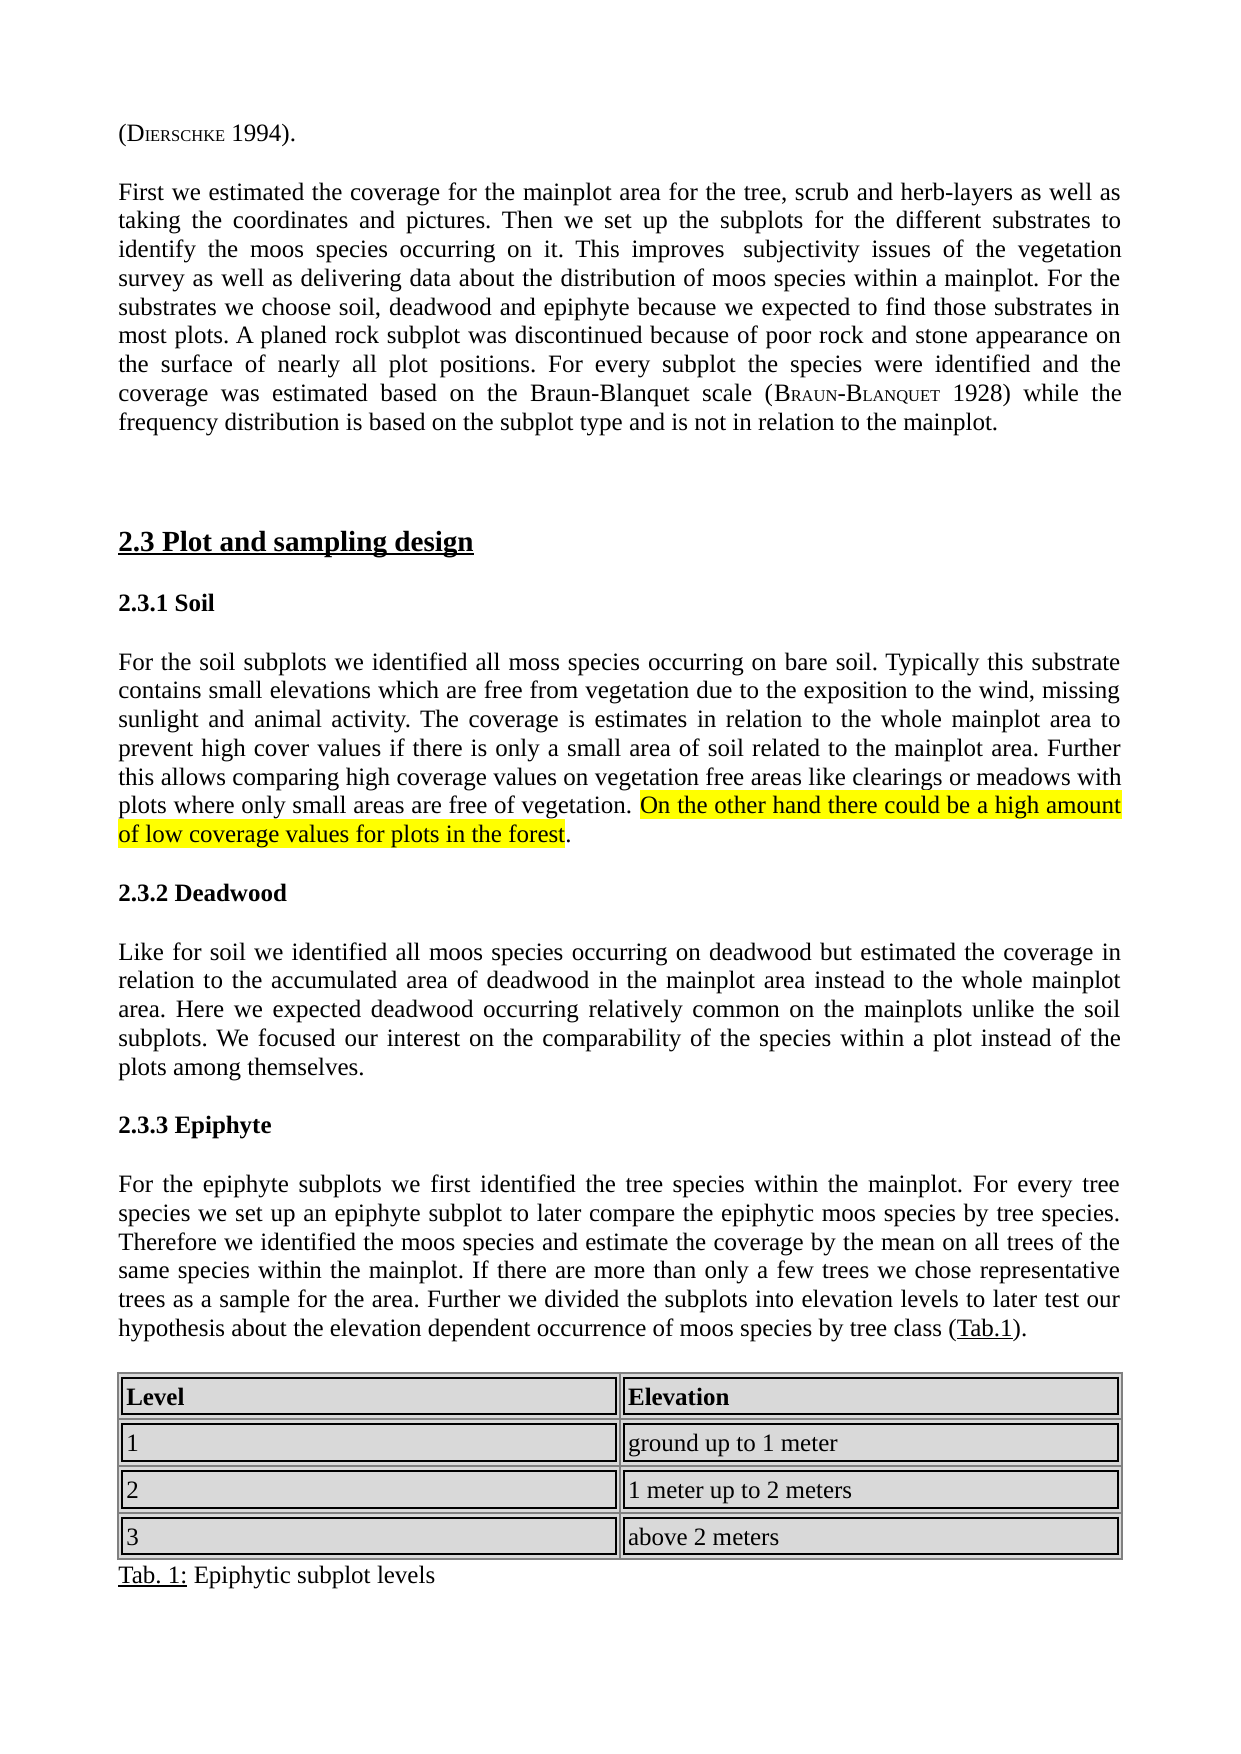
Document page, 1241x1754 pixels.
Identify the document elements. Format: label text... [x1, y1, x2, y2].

text Tab. 1: Epiphytic subplot levels [118, 1560, 1122, 1589]
table_cell 1 meter up to 2 meters [621, 1467, 1121, 1512]
table_header Elevation [621, 1374, 1121, 1418]
table_cell 1 [119, 1420, 619, 1465]
text 2.3.3 Epiphyte [118, 1110, 1122, 1139]
text 2.3.2 Deadwood [118, 878, 1122, 907]
text For the soil subplots we identified all moss species occurring on bare soil. Typically this substrate contains small elevations which are free from vegetation due to the exposition to the wind, missing sunlight and animal activity. The coverage is estimates in relation to the whole mainplot area to prevent high cover values if there is only a small area of soil related to the mainplot area. Further this allows comparing high coverage values on vegetation free areas like clearings or meadows with plots where only small areas are free of vegetation. On the other hand there could be a high amount of low coverage values for plots in the forest. [118, 647, 1122, 848]
text (Dierschke 1994). [118, 118, 1122, 147]
text For the epiphyte subplots we first identified the tree species within the mainplot. For every tree species we set up an epiphyte subplot to later compare the epiphytic moos species by tree species. Therefore we identified the moos species and estimate the coverage by the mean on all trees of the same species within the mainplot. If there are more than only a few trees we chose representative trees as a sample for the area. Further we divided the subplots into elevation levels to later test our hypothesis about the elevation dependent occurrence of moos species by tree class (Tab.1). [118, 1169, 1122, 1342]
table_cell above 2 meters [621, 1514, 1121, 1558]
table_cell 3 [119, 1514, 619, 1558]
text 2.3.1 Soil [118, 588, 1122, 617]
table_cell 2 [119, 1467, 619, 1512]
text First we estimated the coverage for the mainplot area for the tree, scrub and herb-layers as well as taking the coordinates and pictures. Then we set up the subplots for the different substrates to identify the moos species occurring on it. This improves subjectivity issues of the vegetation survey as well as delivering data about the distribution of moos species within a mainplot. For the substrates we choose soil, deadwood and epiphyte because we expected to find those substrates in most plots. A planed rock subplot was discontinued because of poor rock and stone appearance on the surface of nearly all plot positions. For every subplot the species were identified and the coverage was estimated based on the Braun-Blanquet scale (Braun-Blanquet 1928) while the frequency distribution is based on the subplot type and is not in relation to the mainplot. [118, 177, 1122, 436]
text 2.3 Plot and sampling design [118, 524, 1122, 558]
text Like for soil we identified all moos species occurring on deadwood but estimated the coverage in relation to the accumulated area of deadwood in the mainplot area instead to the whole mainplot area. Here we expected deadwood occurring relatively common on the mainplots unlike the soil subplots. We focused our interest on the comparability of the species within a plot instead of the plots among themselves. [118, 937, 1122, 1080]
table_cell ground up to 1 meter [621, 1420, 1121, 1465]
table_header Level [119, 1374, 619, 1418]
